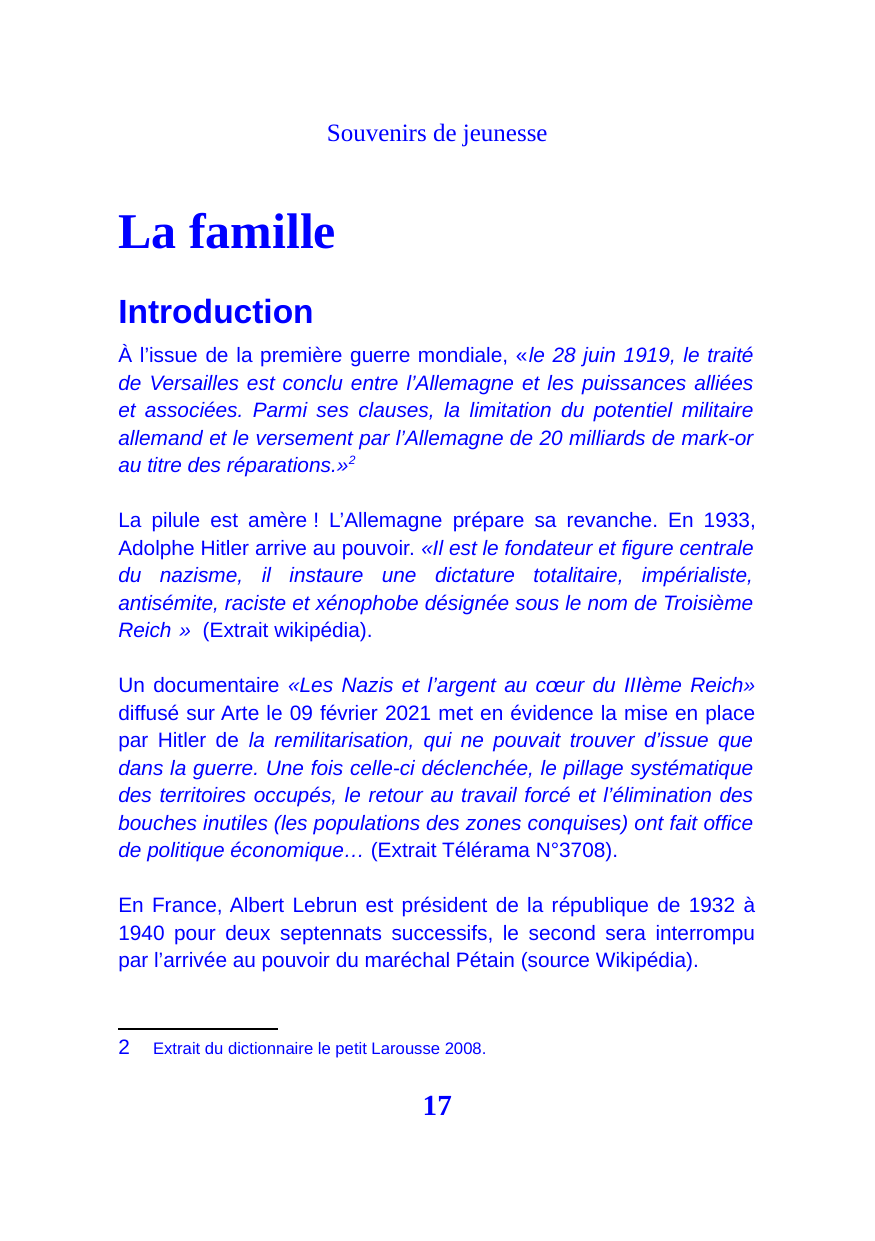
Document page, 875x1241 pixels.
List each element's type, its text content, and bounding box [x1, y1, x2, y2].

text En France, Albert Lebrun est président de la république de 1932 à 1940 pour deux septennats successifs, le second sera interrompu par l’arrivée au pouvoir du maréchal Pétain (source Wikipédia). [118, 893, 756, 972]
subtitle Introduction [118, 292, 756, 331]
text Un documentaire «Les Nazis et l’argent au cœur du IIIème Reich» diffusé sur Arte le 09 février 2021 met en évidence la mise en place par Hitler de la remilitarisation, qui ne pouvait trouver d’issue que dans la guerre. Une fois celle-ci déclenchée, le pillage systématique des territoires occupés, le retour au travail forcé et l’élimination des bouches inutiles (les populations des zones conquises) ont fait office de politique économique… (Extrait Télérama N°3708). [118, 673, 756, 862]
text Extrait du dictionnaire le petit Larousse 2008. [118, 1035, 756, 1059]
text La pilule est amère ! L’Allemagne prépare sa revanche. En 1933, Adolphe Hitler arrive au pouvoir. «Il est le fondateur et figure centrale du nazisme, il instaure une dictature totalitaire, impérialiste, antisémite, raciste et xénophobe désignée sous le nom de Troisième Reich » (Extrait wikipédia). [118, 508, 756, 642]
subtitle La famille [118, 201, 756, 259]
text À l’issue de la première guerre mondiale, «le 28 juin 1919, le traité de Versailles est conclu entre l’Allemagne et les puissances alliées et associées. Parmi ses clauses, la limitation du potentiel militaire allemand et le versement par l’Allemagne de 20 milliards de mark-or au titre des réparations.» [118, 343, 756, 477]
